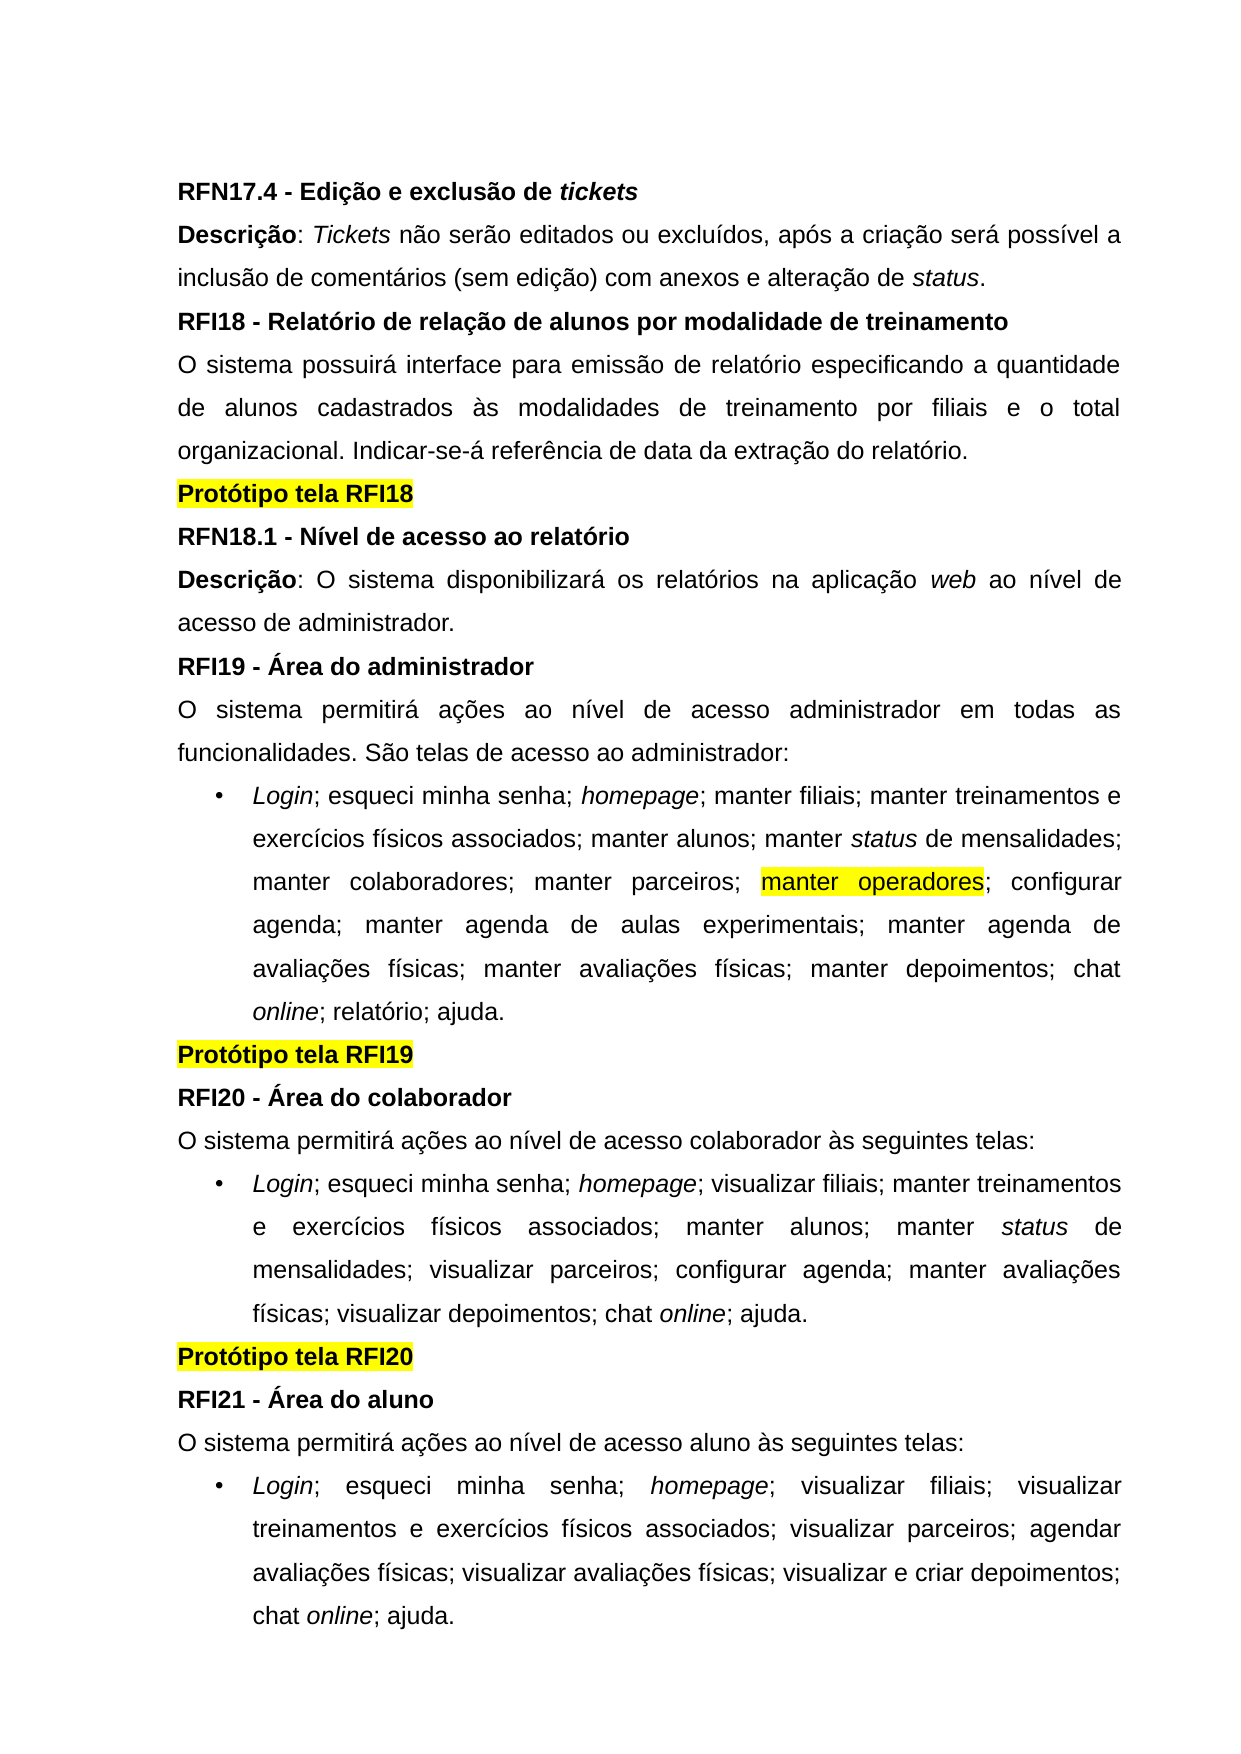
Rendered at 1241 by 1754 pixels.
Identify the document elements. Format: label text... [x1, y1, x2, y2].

text Protótipo tela RFI19 [177, 1040, 1122, 1068]
list Login; esqueci minha senha; homepage; visualizar filiais; manter treinamentos e exercícios físicos associados; manter alunos; manter status de mensalidades; visualizar parceiros; configurar agenda; manter avaliações físicas; visualizar depoimentos; chat online; ajuda. [215, 1169, 1122, 1327]
text RFI21 - Área do aluno [177, 1385, 1122, 1414]
text Protótipo tela RFI20 [177, 1342, 1122, 1371]
list Login; esqueci minha senha; homepage; manter filiais; manter treinamentos e exercícios físicos associados; manter alunos; manter status de mensalidades; manter colaboradores; manter parceiros; manter operadores; configurar agenda; manter agenda de aulas experimentais; manter agenda de avaliações físicas; manter avaliações físicas; manter depoimentos; chat online; relatório; ajuda. [215, 781, 1122, 1025]
text O sistema permitirá ações ao nível de acesso colaborador às seguintes telas: [177, 1126, 1122, 1155]
list Login; esqueci minha senha; homepage; visualizar filiais; visualizar treinamentos e exercícios físicos associados; visualizar parceiros; agendar avaliações físicas; visualizar avaliações físicas; visualizar e criar depoimentos; chat online; ajuda. [215, 1471, 1122, 1629]
text Protótipo tela RFI18 [177, 479, 1122, 508]
text RFI20 - Área do colaborador [177, 1083, 1122, 1112]
text RFN17.4 - Edição e exclusão de tickets [177, 177, 1122, 206]
text RFN18.1 - Nível de acesso ao relatório [177, 522, 1122, 551]
text Descrição: O sistema disponibilizará os relatórios na aplicação web ao nível de acesso de administrador. [177, 565, 1122, 637]
text Descrição: Tickets não serão editados ou excluídos, após a criação será possível a inclusão de comentários (sem edição) com anexos e alteração de status. [177, 220, 1122, 292]
text O sistema possuirá interface para emissão de relatório especificando a quantidade de alunos cadastrados às modalidades de treinamento por filiais e o total organizacional. Indicar-se-á referência de data da extração do relatório. [177, 350, 1122, 465]
text O sistema permitirá ações ao nível de acesso administrador em todas as funcionalidades. São telas de acesso ao administrador: [177, 695, 1122, 767]
text RFI19 - Área do administrador [177, 652, 1122, 680]
text RFI18 - Relatório de relação de alunos por modalidade de treinamento [177, 307, 1122, 335]
text O sistema permitirá ações ao nível de acesso aluno às seguintes telas: [177, 1428, 1122, 1457]
